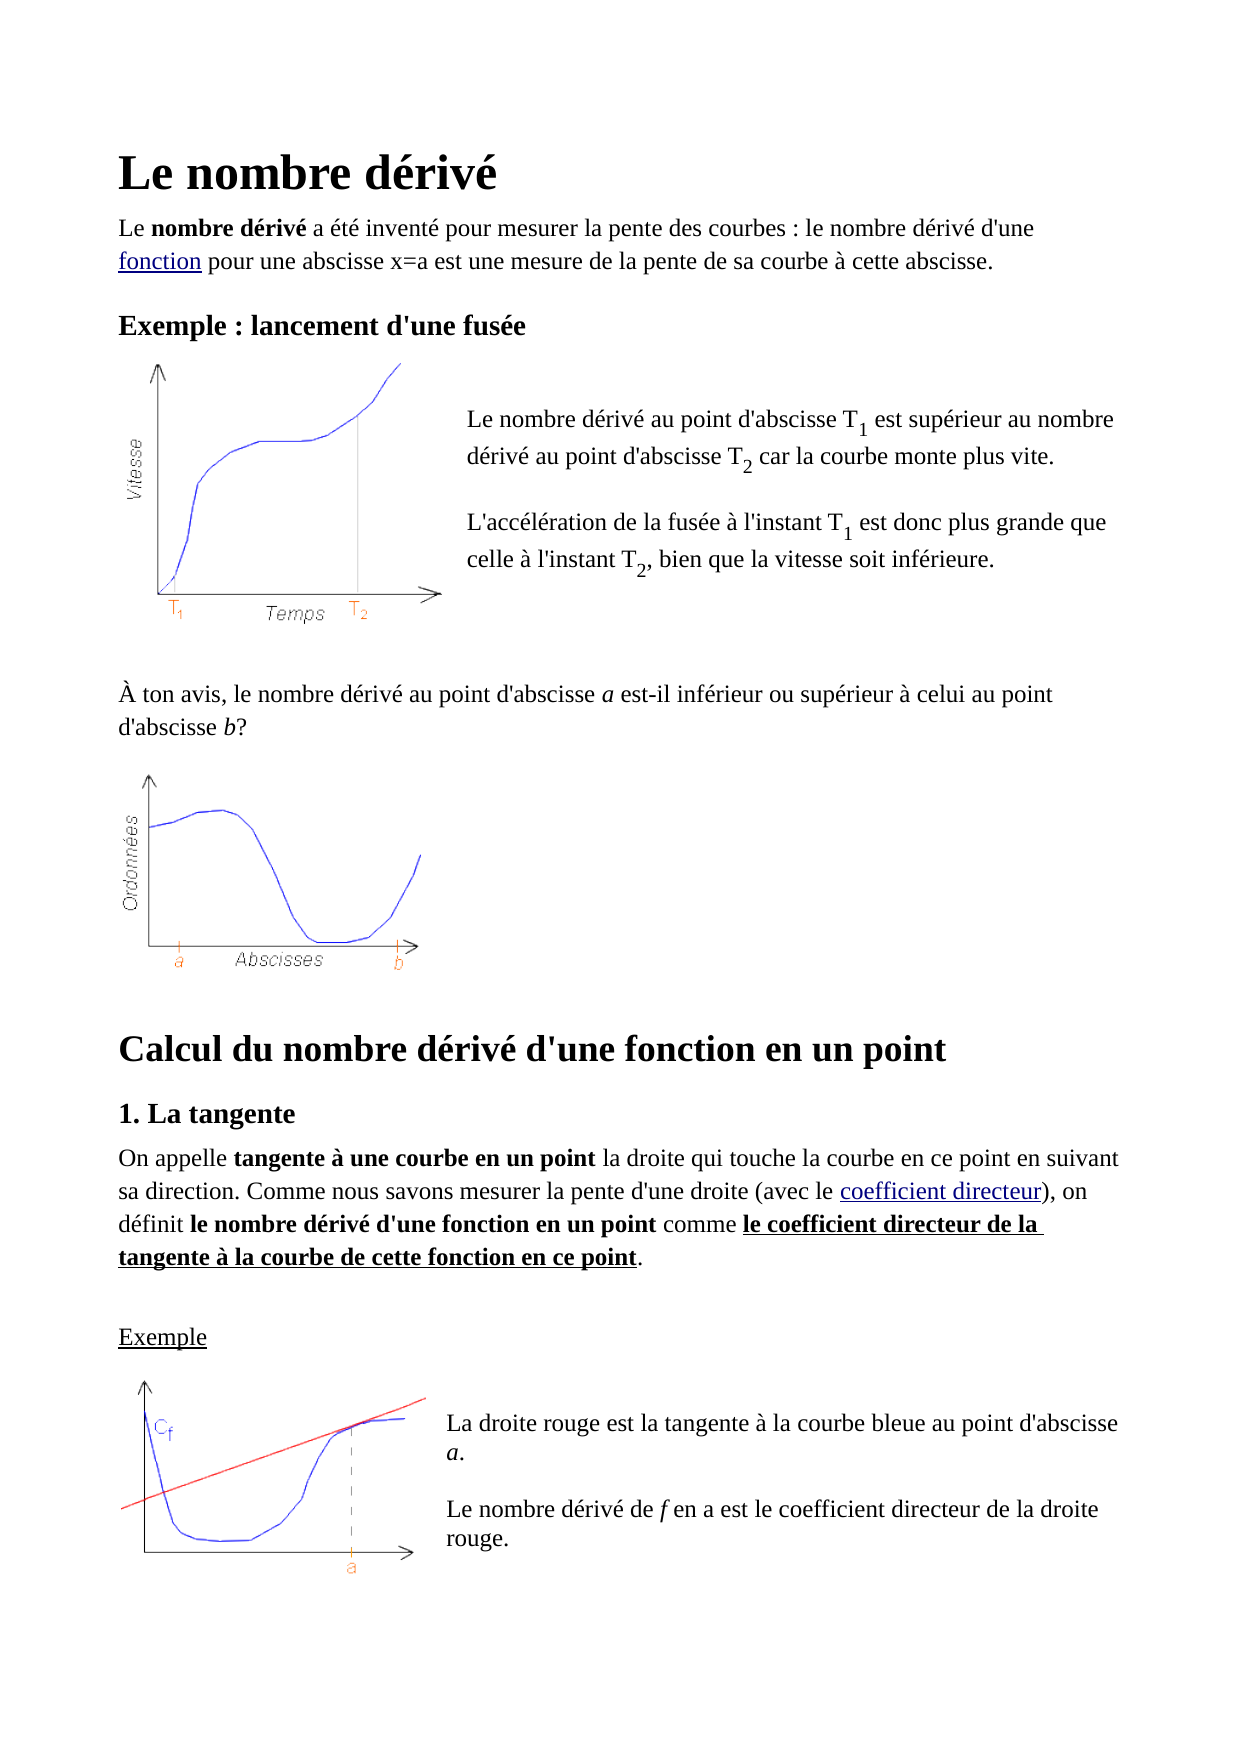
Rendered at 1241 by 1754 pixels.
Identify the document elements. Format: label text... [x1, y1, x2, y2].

subtitle Exemple : lancement d'une fusée [118, 308, 1122, 342]
picture [121, 1372, 426, 1587]
text Exemple [118, 1322, 1122, 1351]
table_header [433, 1370, 443, 1590]
subtitle Calcul du nombre dérivé d'une fonction en un point [118, 1026, 1122, 1069]
subtitle Le nombre dérivé [118, 143, 1122, 201]
table_header Le nombre dérivé au point d'abscisse T1 est supérieur au nombre dérivé au point d'abscisse T2 car la courbe monte plus vite. L'accélération de la fusée à l'instant T1 est donc plus grande que celle à l'instant T2, bien que la vitesse soit inférieure. [464, 354, 1122, 631]
table_header [453, 354, 464, 631]
picture [118, 744, 426, 987]
picture [121, 357, 447, 629]
table_header La droite rouge est la tangente à la courbe bleue au point d'abscisse a. Le nombre dérivé de f en a est le coefficient directeur de la droite rouge. [443, 1370, 1122, 1590]
table_header [118, 354, 453, 631]
table_header [118, 1370, 432, 1590]
text Le nombre dérivé a été inventé pour mesurer la pente des courbes : le nombre dérivé d'une fonction pour une abscisse x=a est une mesure de la pente de sa courbe à cette abscisse. [118, 213, 1122, 275]
text On appelle tangente à une courbe en un point la droite qui touche la courbe en ce point en suivant sa direction. Comme nous savons mesurer la pente d'une droite (avec le coefficient directeur), on définit le nombre dérivé d'une fonction en un point comme le coefficient directeur de la tangente à la courbe de cette fonction en ce point. [118, 1143, 1122, 1303]
subtitle 1. La tangente [118, 1097, 1122, 1130]
text À ton avis, le nombre dérivé au point d'abscisse a est-il inférieur ou supérieur à celui au point d'abscisse b? [118, 679, 1122, 987]
